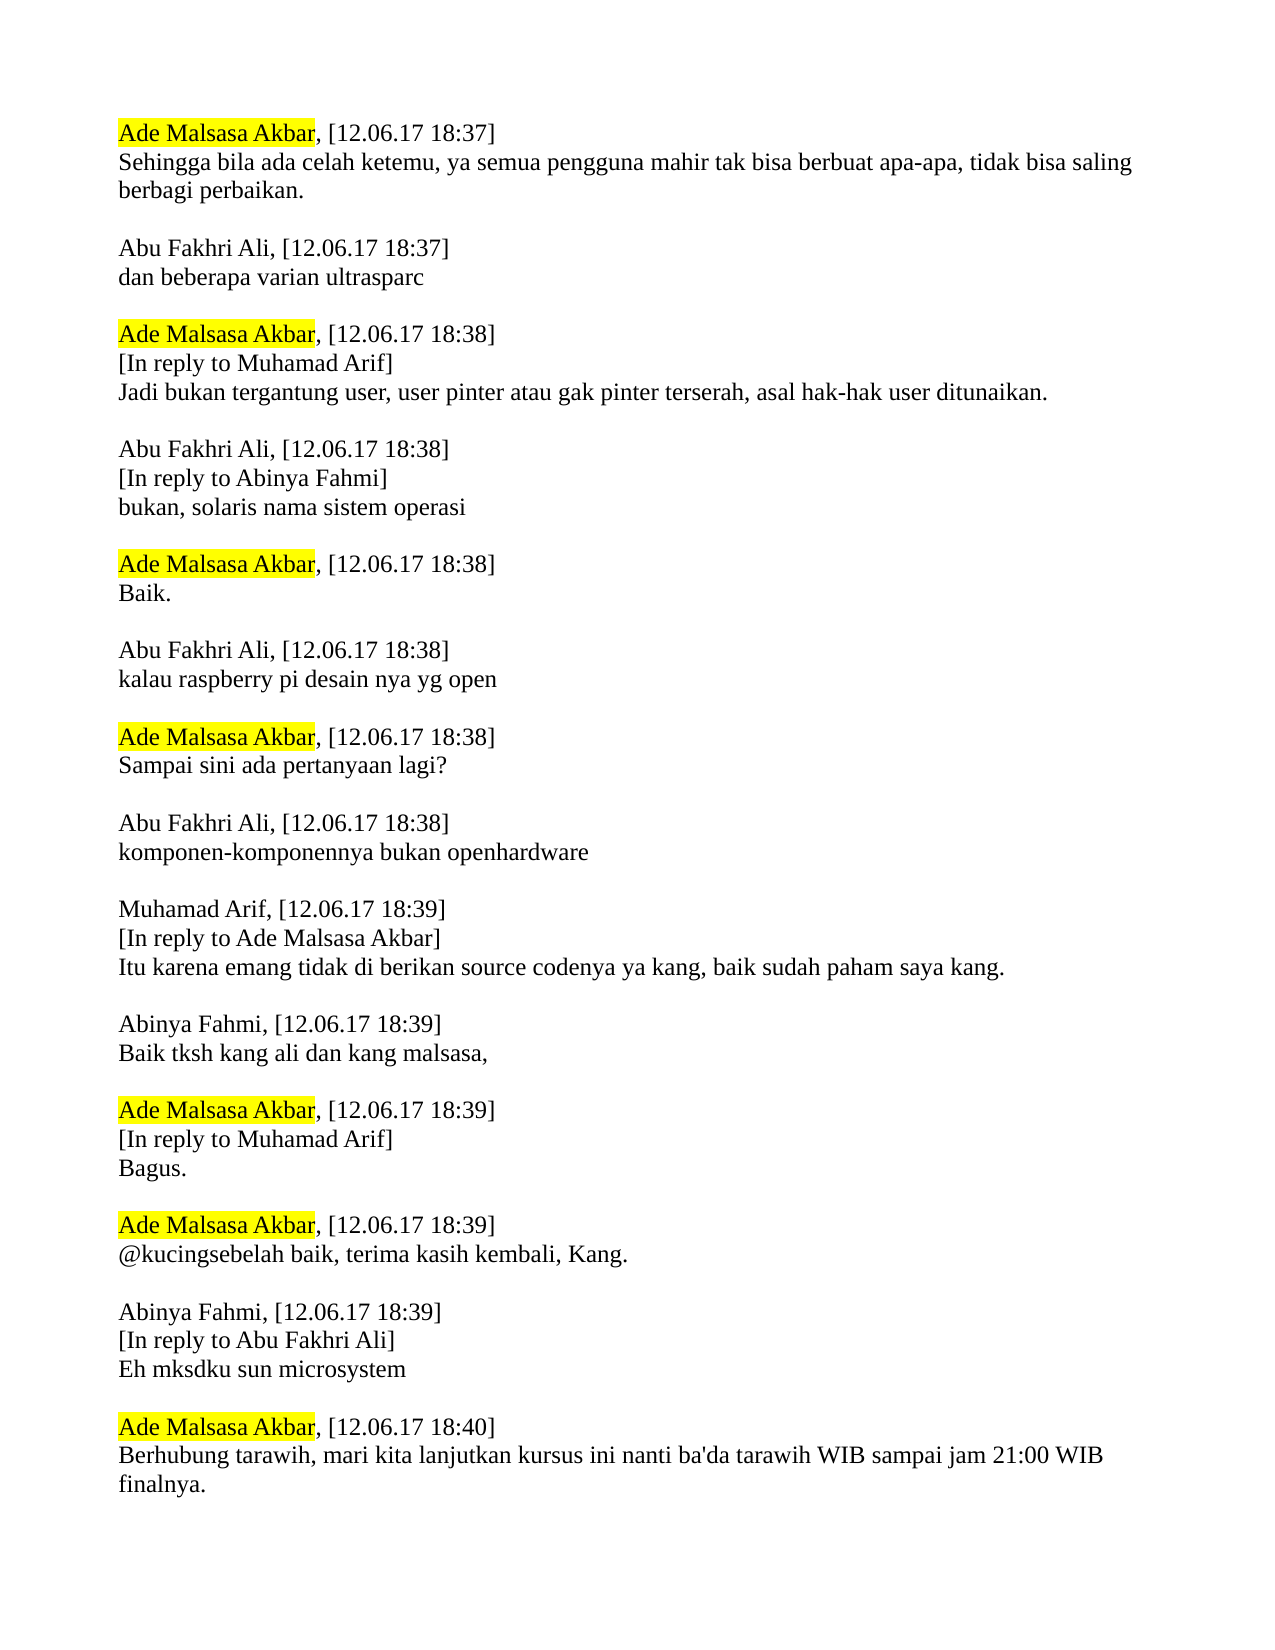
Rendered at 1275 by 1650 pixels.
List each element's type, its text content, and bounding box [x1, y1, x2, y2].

text bukan, solaris nama sistem operasi [118, 492, 1157, 521]
text Ade Malsasa Akbar, [12.06.17 18:37] [118, 118, 1157, 147]
text Ade Malsasa Akbar, [12.06.17 18:38] [118, 722, 1157, 751]
text Bagus. [118, 1153, 1157, 1182]
text Abu Fakhri Ali, [12.06.17 18:37] [118, 233, 1157, 262]
text [In reply to Abu Fakhri Ali] [118, 1326, 1157, 1354]
text Ade Malsasa Akbar, [12.06.17 18:38] [118, 319, 1157, 348]
text dan beberapa varian ultrasparc [118, 262, 1157, 291]
text Abinya Fahmi, [12.06.17 18:39] [118, 1009, 1157, 1038]
text Ade Malsasa Akbar, [12.06.17 18:38] [118, 549, 1157, 578]
text Eh mksdku sun microsystem [118, 1354, 1157, 1383]
text Abinya Fahmi, [12.06.17 18:39] [118, 1297, 1157, 1326]
text Sehingga bila ada celah ketemu, ya semua pengguna mahir tak bisa berbuat apa-apa, tidak bisa saling berbagi perbaikan. [118, 147, 1157, 204]
text [In reply to Ade Malsasa Akbar] [118, 923, 1157, 952]
text Ade Malsasa Akbar, [12.06.17 18:39] [118, 1096, 1157, 1124]
text Abu Fakhri Ali, [12.06.17 18:38] [118, 808, 1157, 837]
text [In reply to Muhamad Arif] [118, 348, 1157, 377]
text Itu karena emang tidak di berikan source codenya ya kang, baik sudah paham saya kang. [118, 952, 1157, 981]
text kalau raspberry pi desain nya yg open [118, 664, 1157, 693]
text Abu Fakhri Ali, [12.06.17 18:38] [118, 434, 1157, 463]
text Jadi bukan tergantung user, user pinter atau gak pinter terserah, asal hak-hak user ditunaikan. [118, 377, 1157, 406]
text Sampai sini ada pertanyaan lagi? [118, 751, 1157, 779]
text komponen-komponennya bukan openhardware [118, 837, 1157, 866]
text Ade Malsasa Akbar, [12.06.17 18:39] [118, 1211, 1157, 1239]
text Berhubung tarawih, mari kita lanjutkan kursus ini nanti ba'da tarawih WIB sampai jam 21:00 WIB finalnya. [118, 1441, 1157, 1498]
text Baik. [118, 578, 1157, 607]
text Muhamad Arif, [12.06.17 18:39] [118, 894, 1157, 923]
text Baik tksh kang ali dan kang malsasa, 🙏🙏 [118, 1038, 1157, 1067]
text Abu Fakhri Ali, [12.06.17 18:38] [118, 636, 1157, 664]
text Ade Malsasa Akbar, [12.06.17 18:40] [118, 1412, 1157, 1441]
text [In reply to Abinya Fahmi] [118, 463, 1157, 492]
text @kucingsebelah baik, terima kasih kembali, Kang. [118, 1239, 1157, 1268]
text [In reply to Muhamad Arif] [118, 1124, 1157, 1153]
